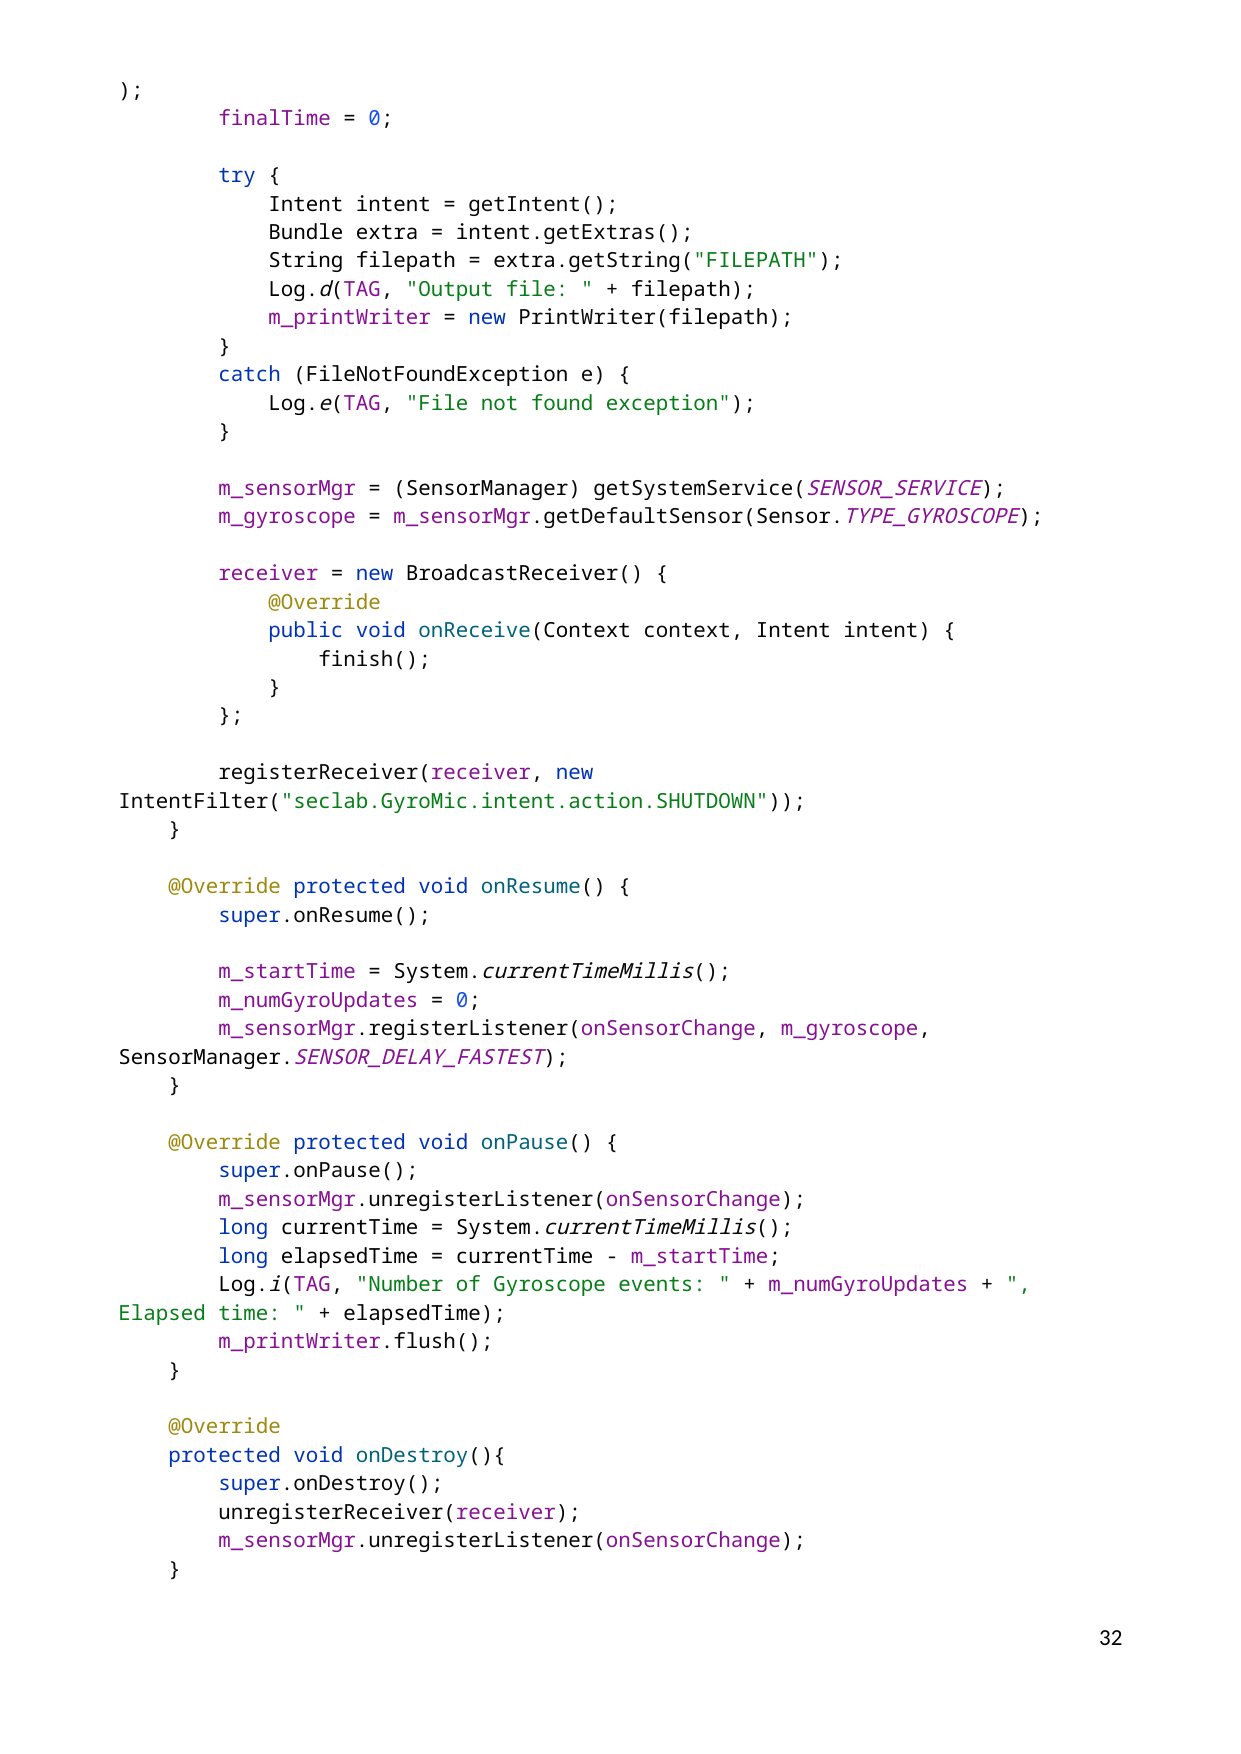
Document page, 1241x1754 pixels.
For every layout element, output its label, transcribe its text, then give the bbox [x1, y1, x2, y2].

text ); finalTime = 0; try { Intent intent = getIntent(); Bundle extra = intent.getExtras(); String filepath = extra.getString("FILEPATH"); Log.d(TAG, "Output file: " + filepath); m_printWriter = new PrintWriter(filepath); } catch (FileNotFoundException e) { Log.e(TAG, "File not found exception"); } m_sensorMgr = (SensorManager) getSystemService(SENSOR_SERVICE); m_gyroscope = m_sensorMgr.getDefaultSensor(Sensor.TYPE_GYROSCOPE); receiver = new BroadcastReceiver() { @Override public void onReceive(Context context, Intent intent) { finish(); } }; registerReceiver(receiver, new IntentFilter("seclab.GyroMic.intent.action.SHUTDOWN")); } @Override protected void onResume() { super.onResume(); m_startTime = System.currentTimeMillis(); m_numGyroUpdates = 0; m_sensorMgr.registerListener(onSensorChange, m_gyroscope, SensorManager.SENSOR_DELAY_FASTEST); } @Override protected void onPause() { super.onPause(); m_sensorMgr.unregisterListener(onSensorChange); long currentTime = System.currentTimeMillis(); long elapsedTime = currentTime - m_startTime; Log.i(TAG, "Number of Gyroscope events: " + m_numGyroUpdates + ", Elapsed time: " + elapsedTime); m_printWriter.flush(); } @Override protected void onDestroy(){ super.onDestroy(); unregisterReceiver(receiver); m_sensorMgr.unregisterListener(onSensorChange); } [118, 75, 1122, 1611]
